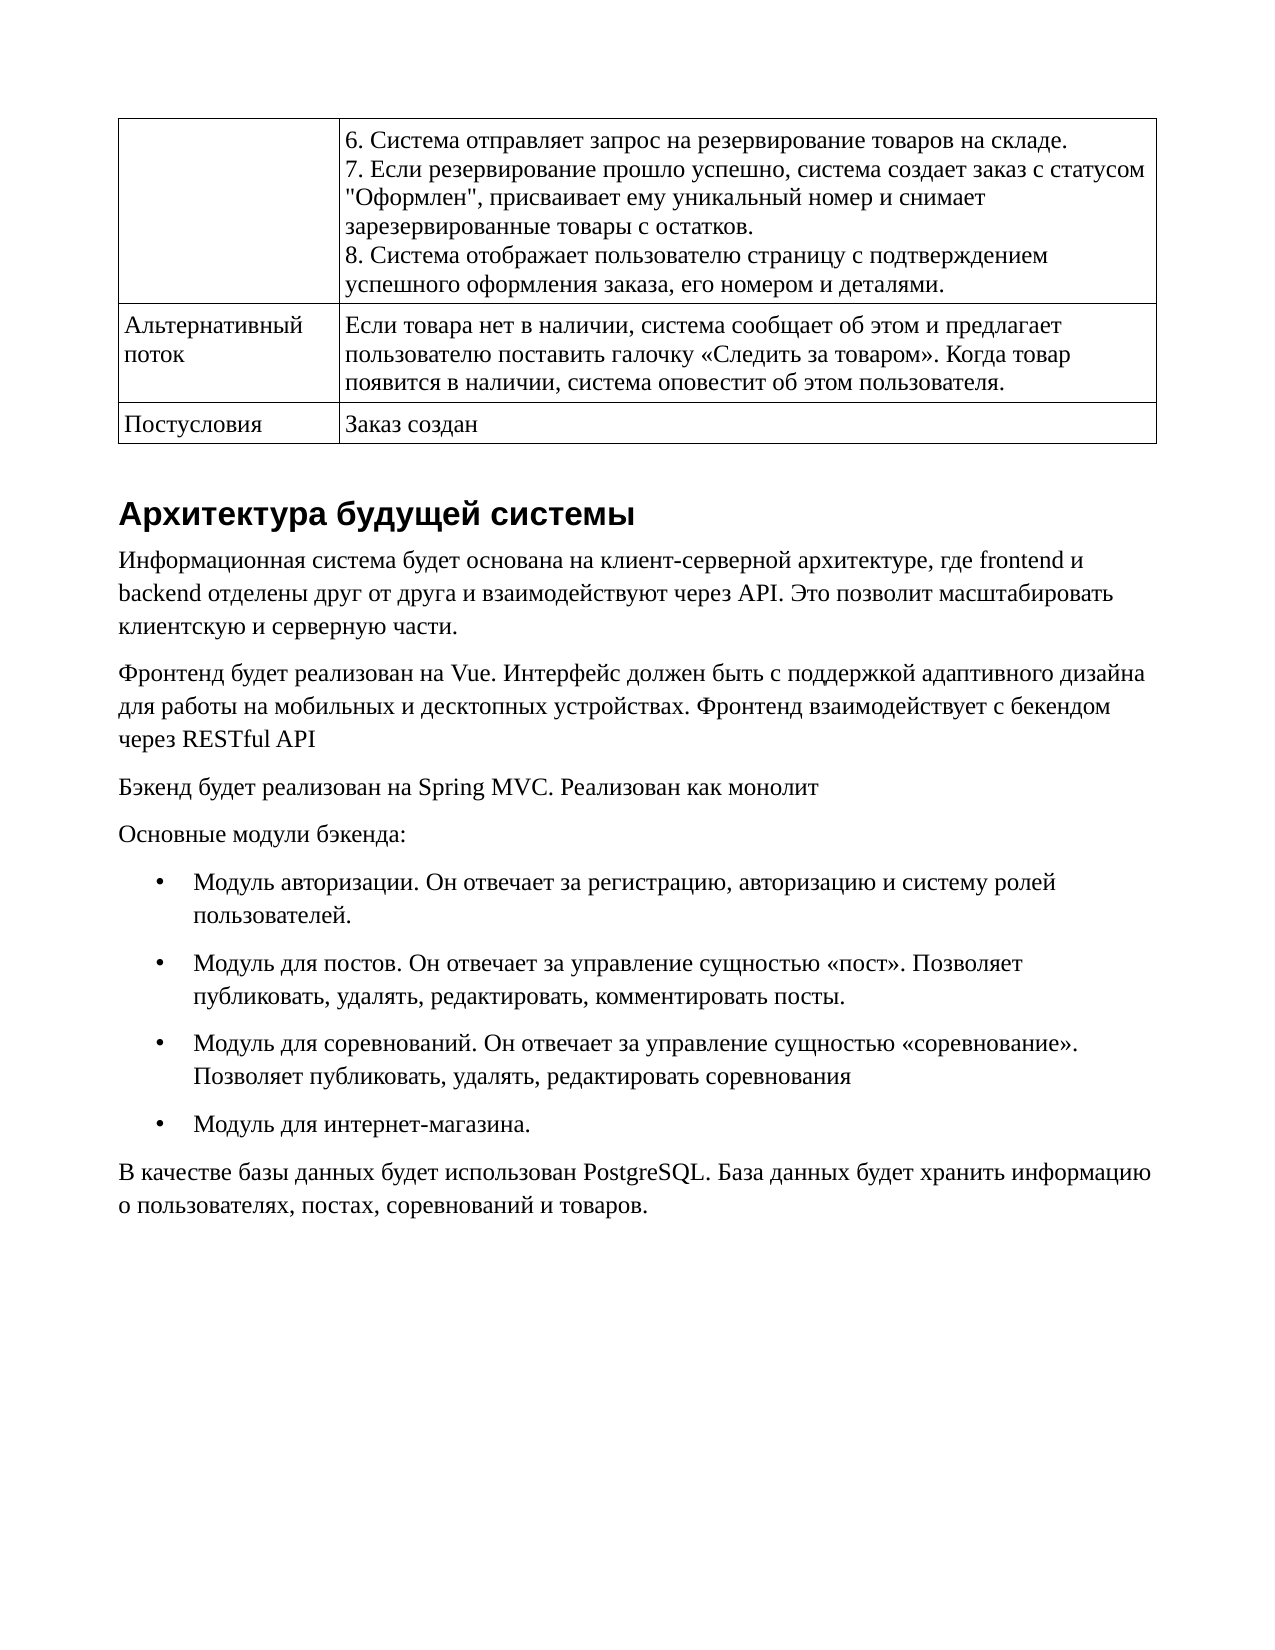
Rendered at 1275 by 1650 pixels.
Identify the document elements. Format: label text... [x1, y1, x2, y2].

list Модуль для интернет-магазина. [156, 1109, 1157, 1138]
list Модуль для постов. Он отвечает за управление сущностью «пост». Позволяет публиковать, удалять, редактировать, комментировать посты. [156, 948, 1157, 1009]
table_cell 6. Система отправляет запрос на резервирование товаров на складе. 7. Если резервирование прошло успешно, система создает заказ с статусом "Оформлен", присваивает ему уникальный номер и снимает зарезервированные товары с остатков. 8. Система отображает пользователю страницу с подтверждением успешного оформления заказа, его номером и деталями. [340, 119, 1156, 303]
text В качестве базы данных будет использован PostgreSQL. База данных будет хранить информацию о пользователях, постах, соревнований и товаров. [118, 1157, 1157, 1218]
table_cell Заказ создан [340, 403, 1156, 443]
table_cell Постусловия [119, 403, 339, 443]
text Фронтенд будет реализован на Vue. Интерфейс должен быть с поддержкой адаптивного дизайна для работы на мобильных и десктопных устройствах. Фронтенд взаимодействует с бекендом через RESTful API [118, 658, 1157, 753]
text Информационная система будет основана на клиент-серверной архитектуре, где frontend и backend отделены друг от друга и взаимодействуют через API. Это позволит масштабировать клиентскую и серверную части. [118, 545, 1157, 639]
text Бэкенд будет реализован на Spring MVC. Реализован как монолит [118, 772, 1157, 801]
list Модуль авторизации. Он отвечает за регистрацию, авторизацию и систему ролей пользователей. [156, 867, 1157, 929]
table_cell Альтернативный поток [119, 304, 339, 402]
text Основные модули бэкенда: [118, 819, 1157, 848]
table_cell [119, 119, 339, 303]
list Модуль для соревнований. Он отвечает за управление сущностью «соревнование». Позволяет публиковать, удалять, редактировать соревнования [156, 1028, 1157, 1090]
table_cell Если товара нет в наличии, система сообщает об этом и предлагает пользователю поставить галочку «Следить за товаром». Когда товар появится в наличии, система оповестит об этом пользователя. [340, 304, 1156, 402]
subtitle Архитектура будущей системы [118, 494, 1157, 532]
